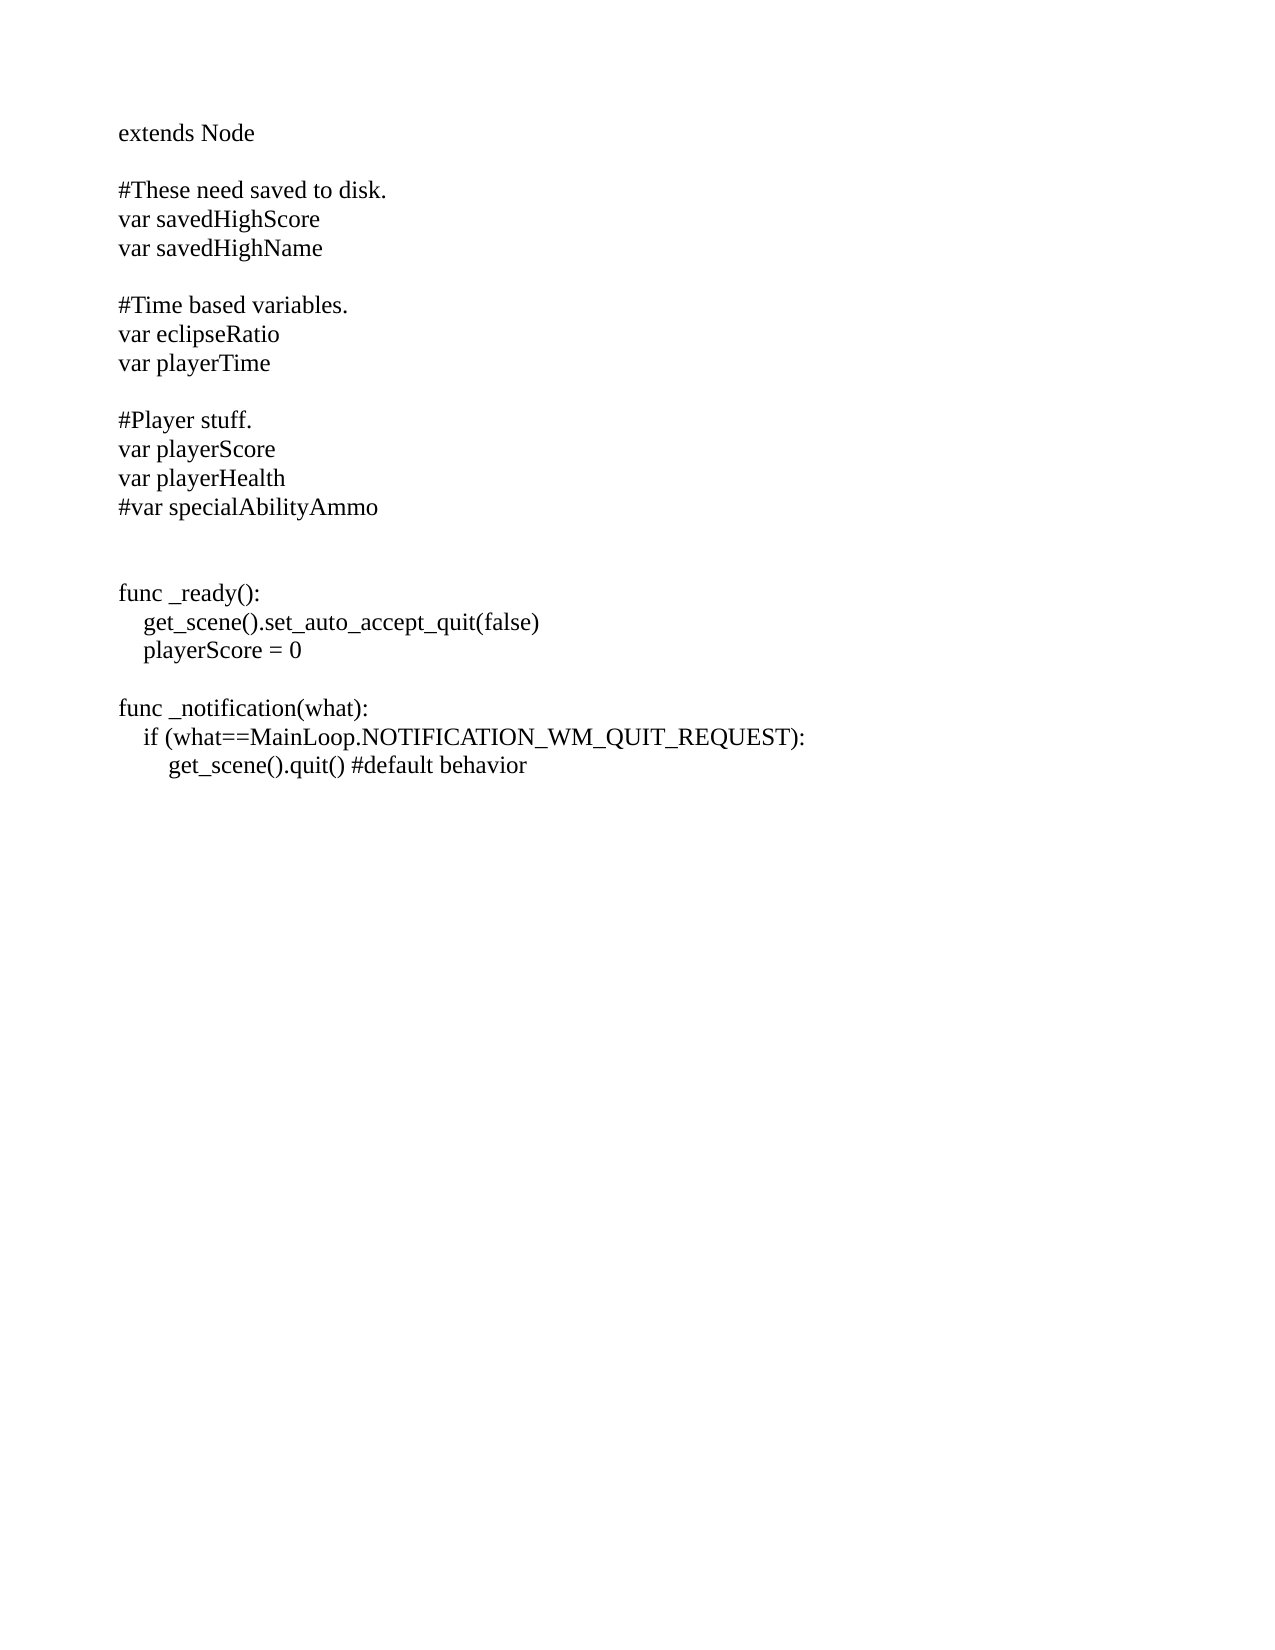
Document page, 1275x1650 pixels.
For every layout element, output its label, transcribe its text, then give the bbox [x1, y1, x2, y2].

text extends Node #These need saved to disk. var savedHighScore var savedHighName #Time based variables. var eclipseRatio var playerTime #Player stuff. var playerScore var playerHealth #var specialAbilityAmmo func _ready(): get_scene().set_auto_accept_quit(false) playerScore = 0 func _notification(what): if (what==MainLoop.NOTIFICATION_WM_QUIT_REQUEST): get_scene().quit() #default behavior [118, 118, 1157, 866]
